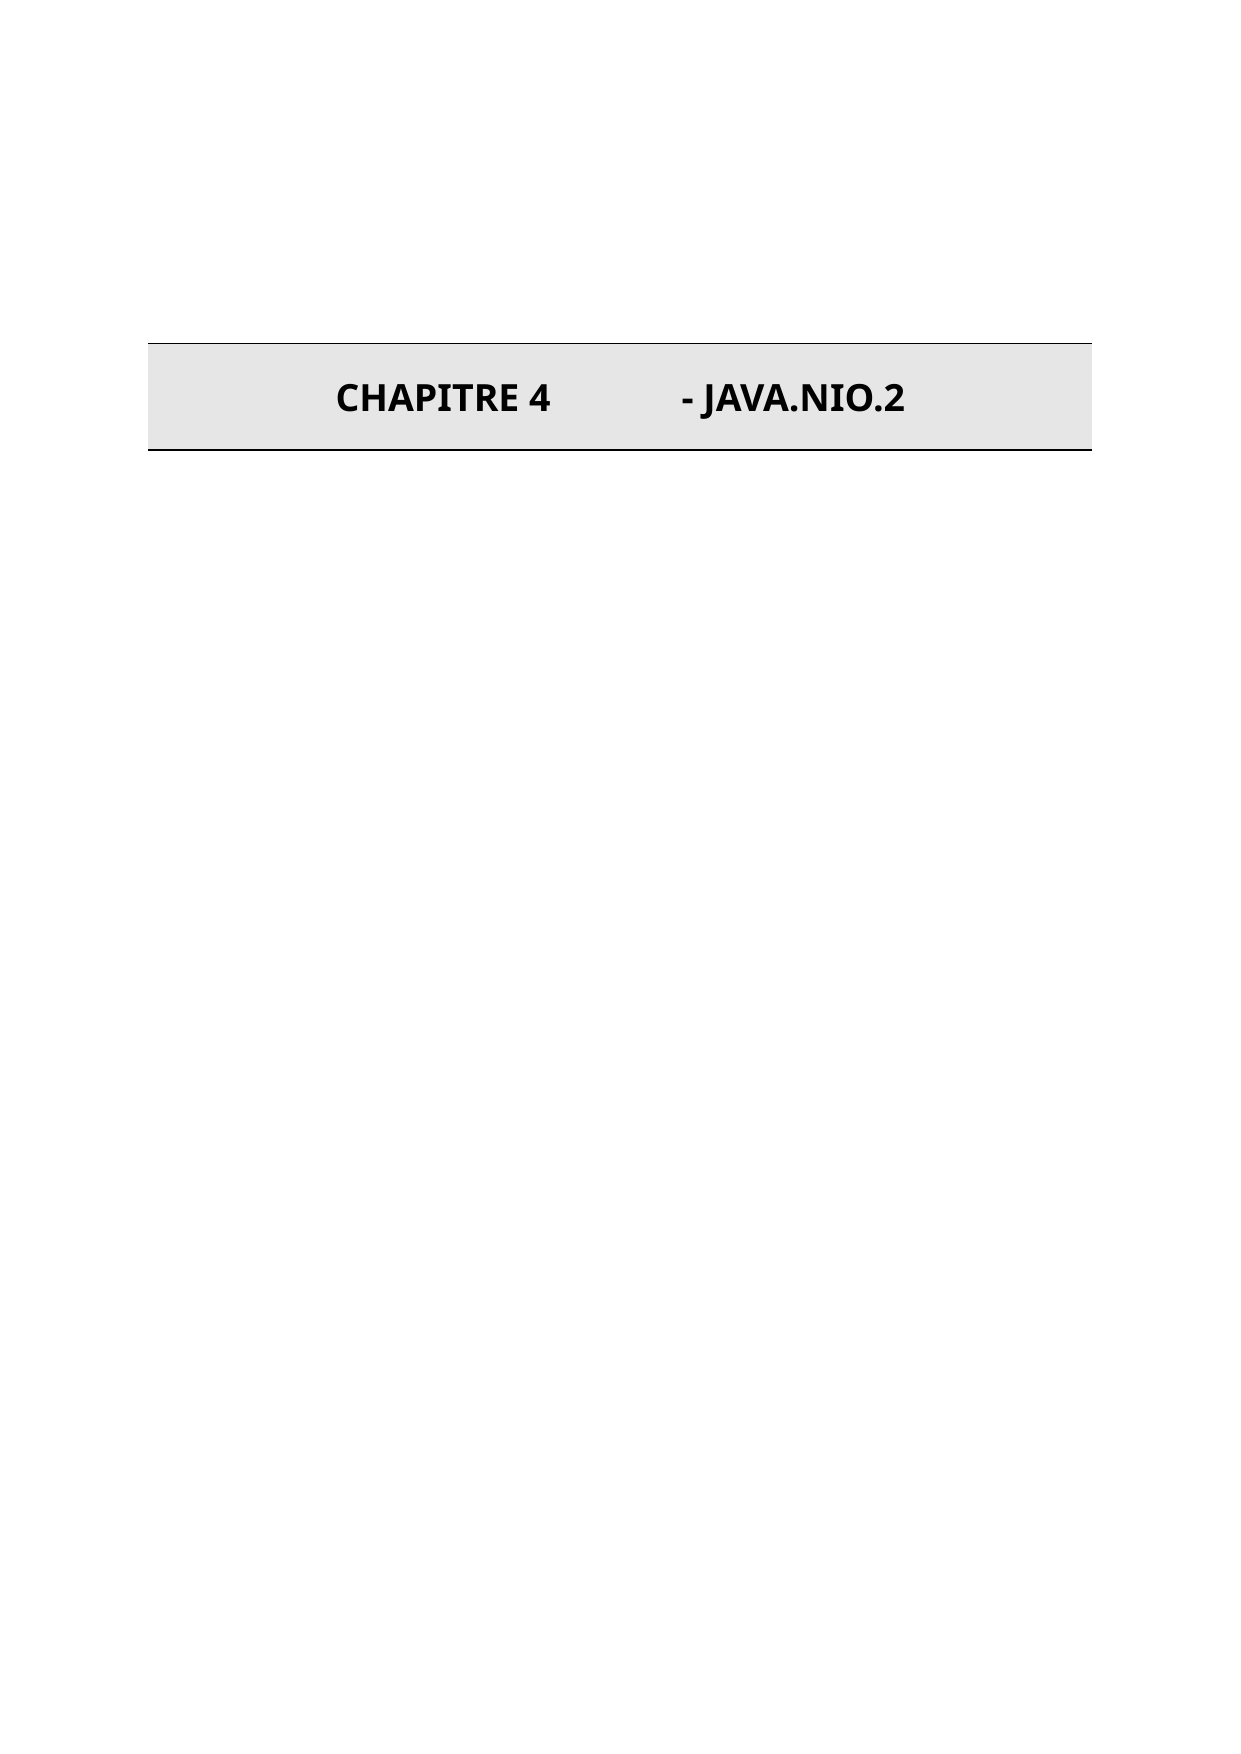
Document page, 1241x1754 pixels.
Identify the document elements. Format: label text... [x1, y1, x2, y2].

subtitle - JAVA.NIO.2 [148, 344, 1092, 449]
